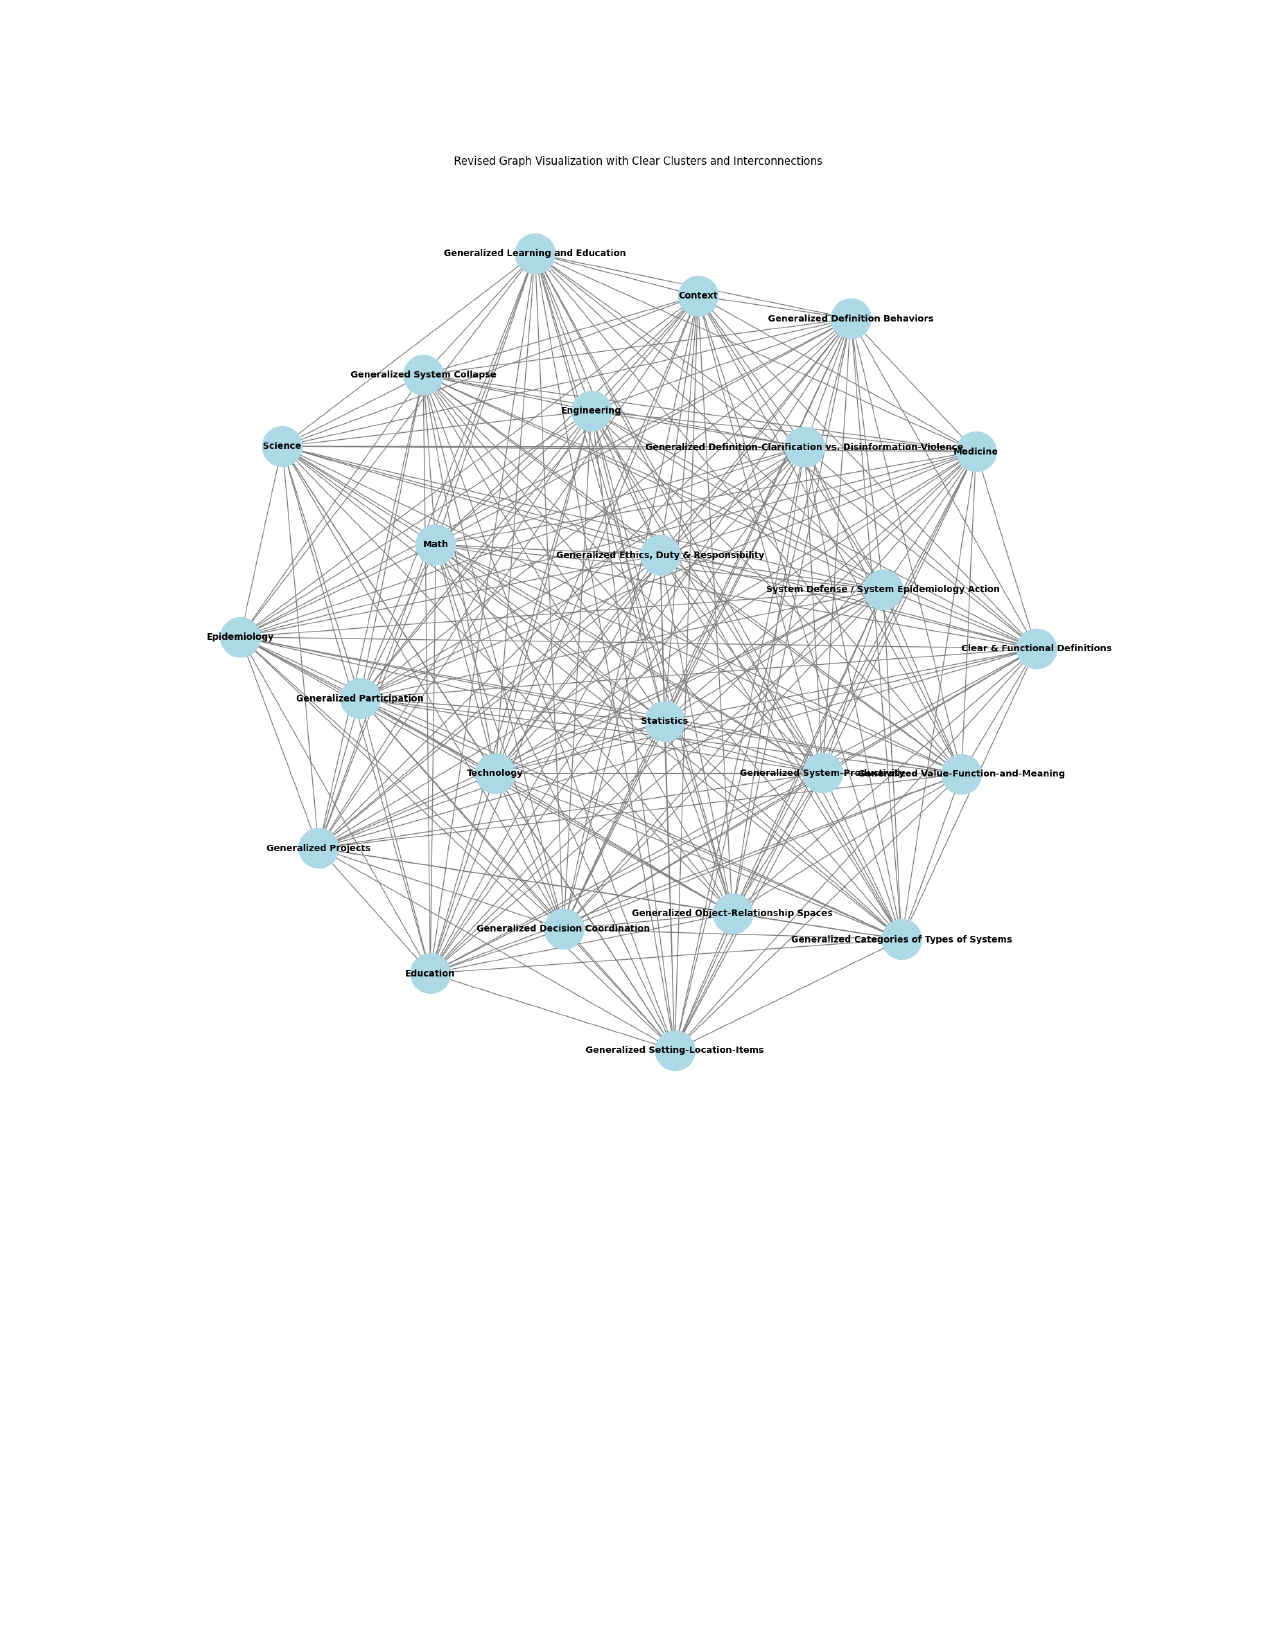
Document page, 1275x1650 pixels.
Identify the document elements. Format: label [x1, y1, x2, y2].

picture [150, 150, 1125, 1140]
